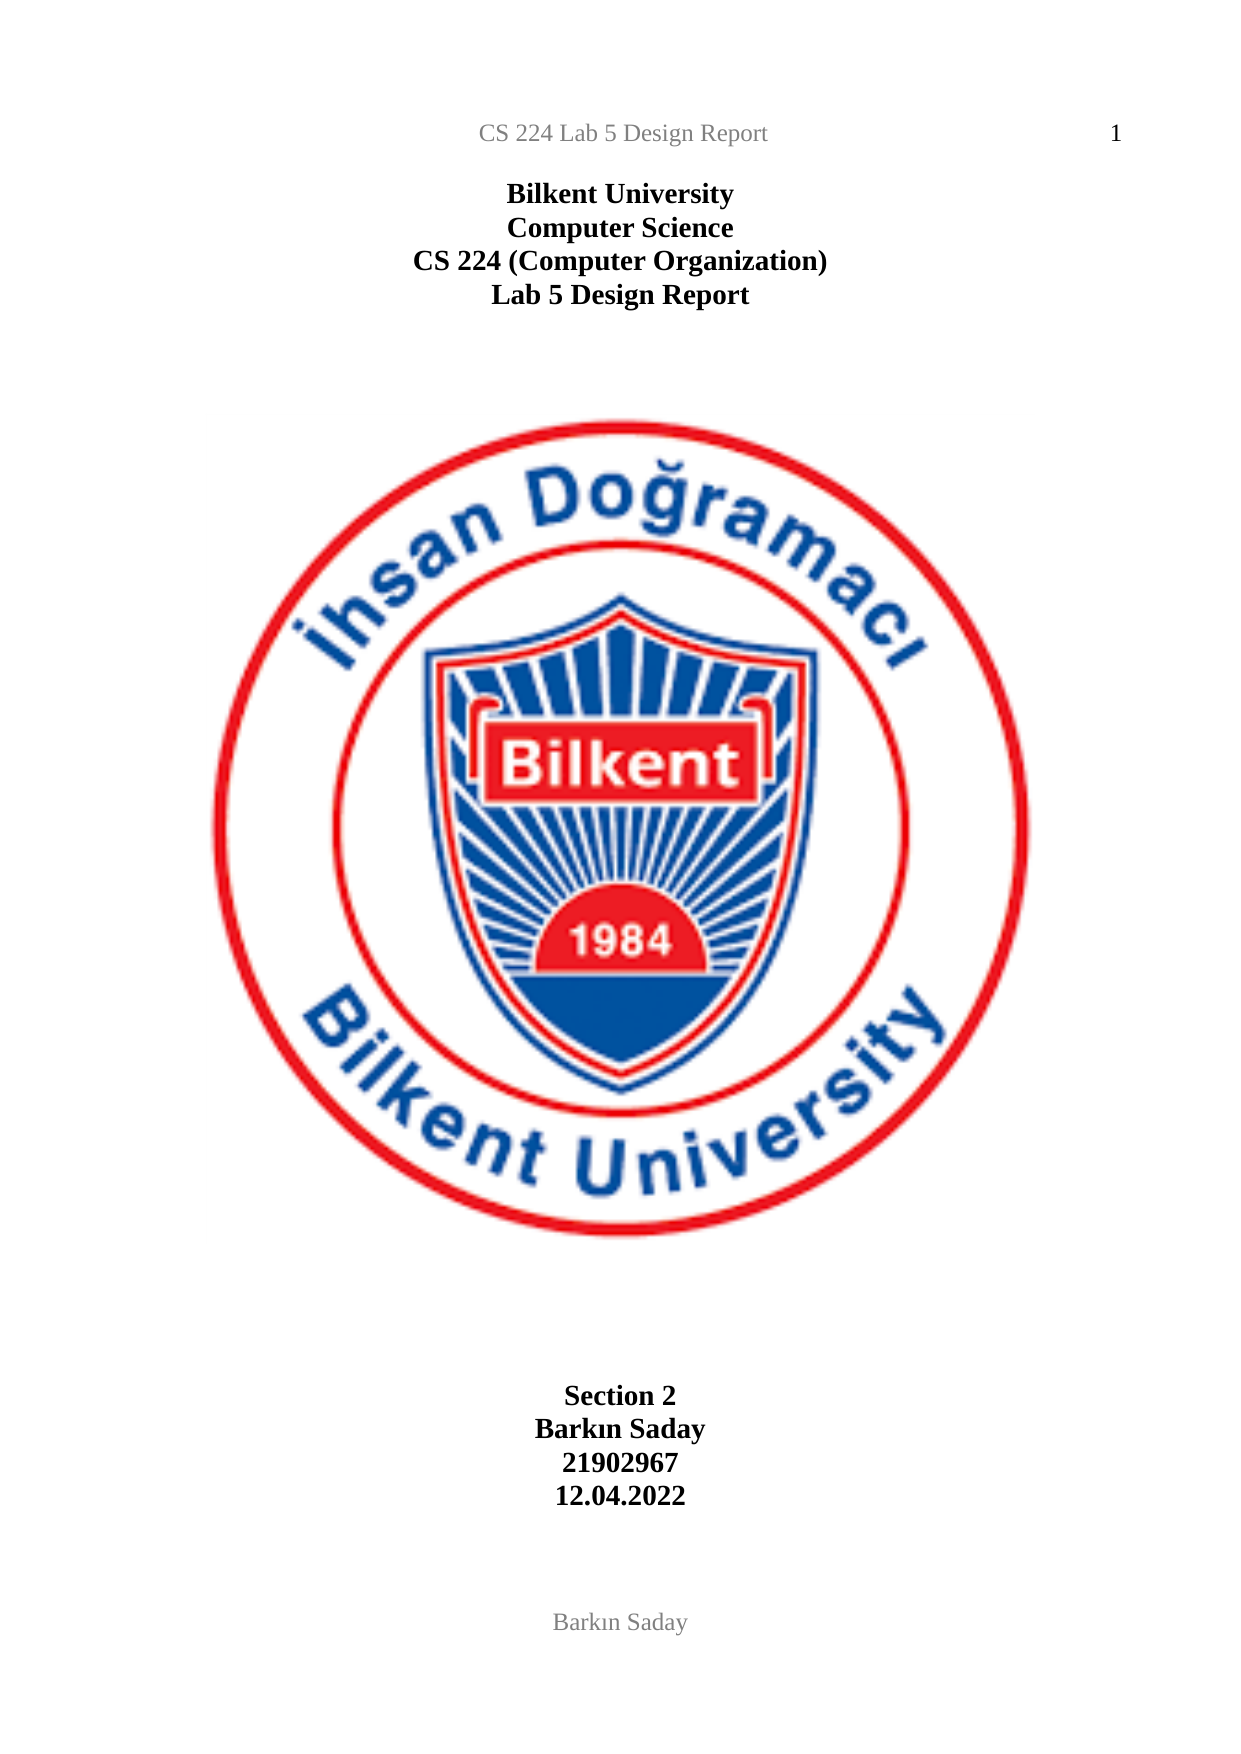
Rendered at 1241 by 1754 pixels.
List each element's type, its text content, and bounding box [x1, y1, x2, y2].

text 12.04.2022 [118, 1478, 1122, 1512]
text 21902967 [118, 1445, 1122, 1478]
text Bilkent University [118, 176, 1122, 210]
text CS 224 (Computer Organization) [118, 243, 1122, 277]
text Lab 5 Design Report [118, 277, 1122, 311]
text Computer Science [118, 210, 1122, 243]
text Section 2 [118, 1378, 1122, 1411]
picture [205, 413, 1036, 1244]
text Barkın Saday [118, 1411, 1122, 1445]
